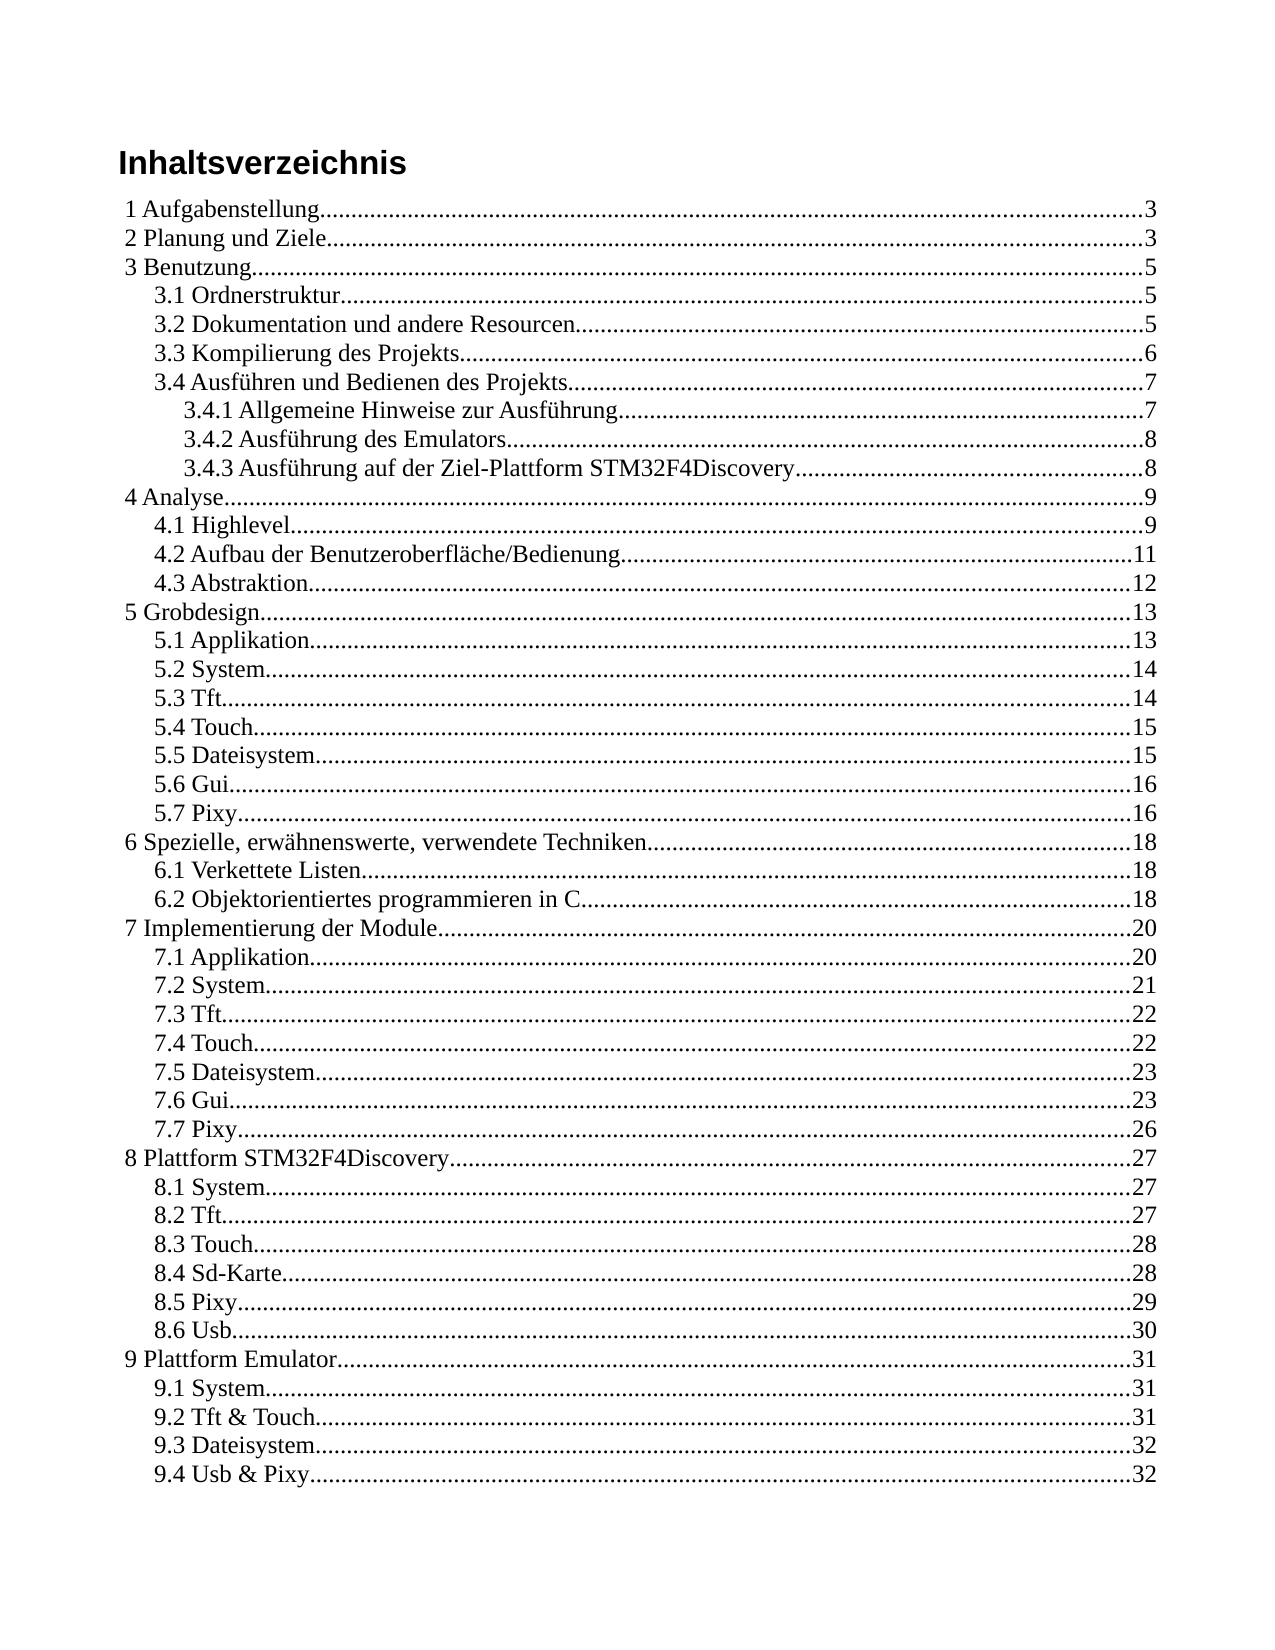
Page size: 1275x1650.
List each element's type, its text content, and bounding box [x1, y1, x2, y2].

text 6 Spezielle, erwähnenswerte, verwendete Techniken 18 [118, 827, 1157, 855]
text 7.1 Applikation 20 [148, 942, 1157, 970]
text 3.1 Ordnerstruktur 5 [148, 280, 1157, 309]
text 2 Planung und Ziele 3 [118, 223, 1157, 252]
text 4.1 Highlevel 9 [148, 510, 1157, 539]
text 3.4 Ausführen und Bedienen des Projekts 7 [148, 367, 1157, 395]
text 7.3 Tft 22 [148, 999, 1157, 1028]
text 8.2 Tft 27 [148, 1200, 1157, 1229]
text 9.4 Usb & Pixy 32 [148, 1459, 1157, 1488]
text 9 Plattform Emulator 31 [118, 1344, 1157, 1373]
text 7.6 Gui 23 [148, 1085, 1157, 1114]
text 3 Benutzung 5 [118, 252, 1157, 280]
text 5.5 Dateisystem 15 [148, 740, 1157, 769]
text 8.6 Usb 30 [148, 1315, 1157, 1344]
text 9.2 Tft & Touch 31 [148, 1402, 1157, 1430]
text 3.2 Dokumentation und andere Resourcen 5 [148, 309, 1157, 338]
text 5.2 System 14 [148, 654, 1157, 683]
text 5.4 Touch 15 [148, 712, 1157, 740]
text 5.7 Pixy 16 [148, 798, 1157, 827]
text 8 Plattform STM32F4Discovery 27 [118, 1143, 1157, 1172]
text 1 Aufgabenstellung 3 [118, 194, 1157, 223]
text 7.5 Dateisystem 23 [148, 1057, 1157, 1085]
text 8.3 Touch 28 [148, 1229, 1157, 1258]
text 7 Implementierung der Module 20 [118, 913, 1157, 942]
text 3.4.2 Ausführung des Emulators 8 [177, 424, 1157, 453]
text 7.4 Touch 22 [148, 1028, 1157, 1057]
text 9.3 Dateisystem 32 [148, 1430, 1157, 1459]
text 6.2 Objektorientiertes programmieren in C 18 [148, 884, 1157, 913]
text 4.3 Abstraktion 12 [148, 568, 1157, 597]
text 8.1 System 27 [148, 1172, 1157, 1200]
text 5.3 Tft 14 [148, 683, 1157, 712]
text 7.2 System 21 [148, 970, 1157, 999]
text 4 Analyse 9 [118, 482, 1157, 510]
text 3.4.3 Ausführung auf der Ziel-Plattform STM32F4Discovery 8 [177, 453, 1157, 482]
text 6.1 Verkettete Listen 18 [148, 855, 1157, 884]
text 8.5 Pixy 29 [148, 1287, 1157, 1315]
subtitle Inhaltsverzeichnis [118, 143, 1157, 182]
text 9.1 System 31 [148, 1373, 1157, 1402]
text 5 Grobdesign 13 [118, 597, 1157, 625]
text 3.4.1 Allgemeine Hinweise zur Ausführung 7 [177, 395, 1157, 424]
text 4.2 Aufbau der Benutzeroberfläche/Bedienung 11 [148, 539, 1157, 568]
text 8.4 Sd-Karte 28 [148, 1258, 1157, 1287]
text 3.3 Kompilierung des Projekts 6 [148, 338, 1157, 367]
text 5.6 Gui 16 [148, 769, 1157, 798]
text 5.1 Applikation 13 [148, 625, 1157, 654]
text 7.7 Pixy 26 [148, 1114, 1157, 1143]
